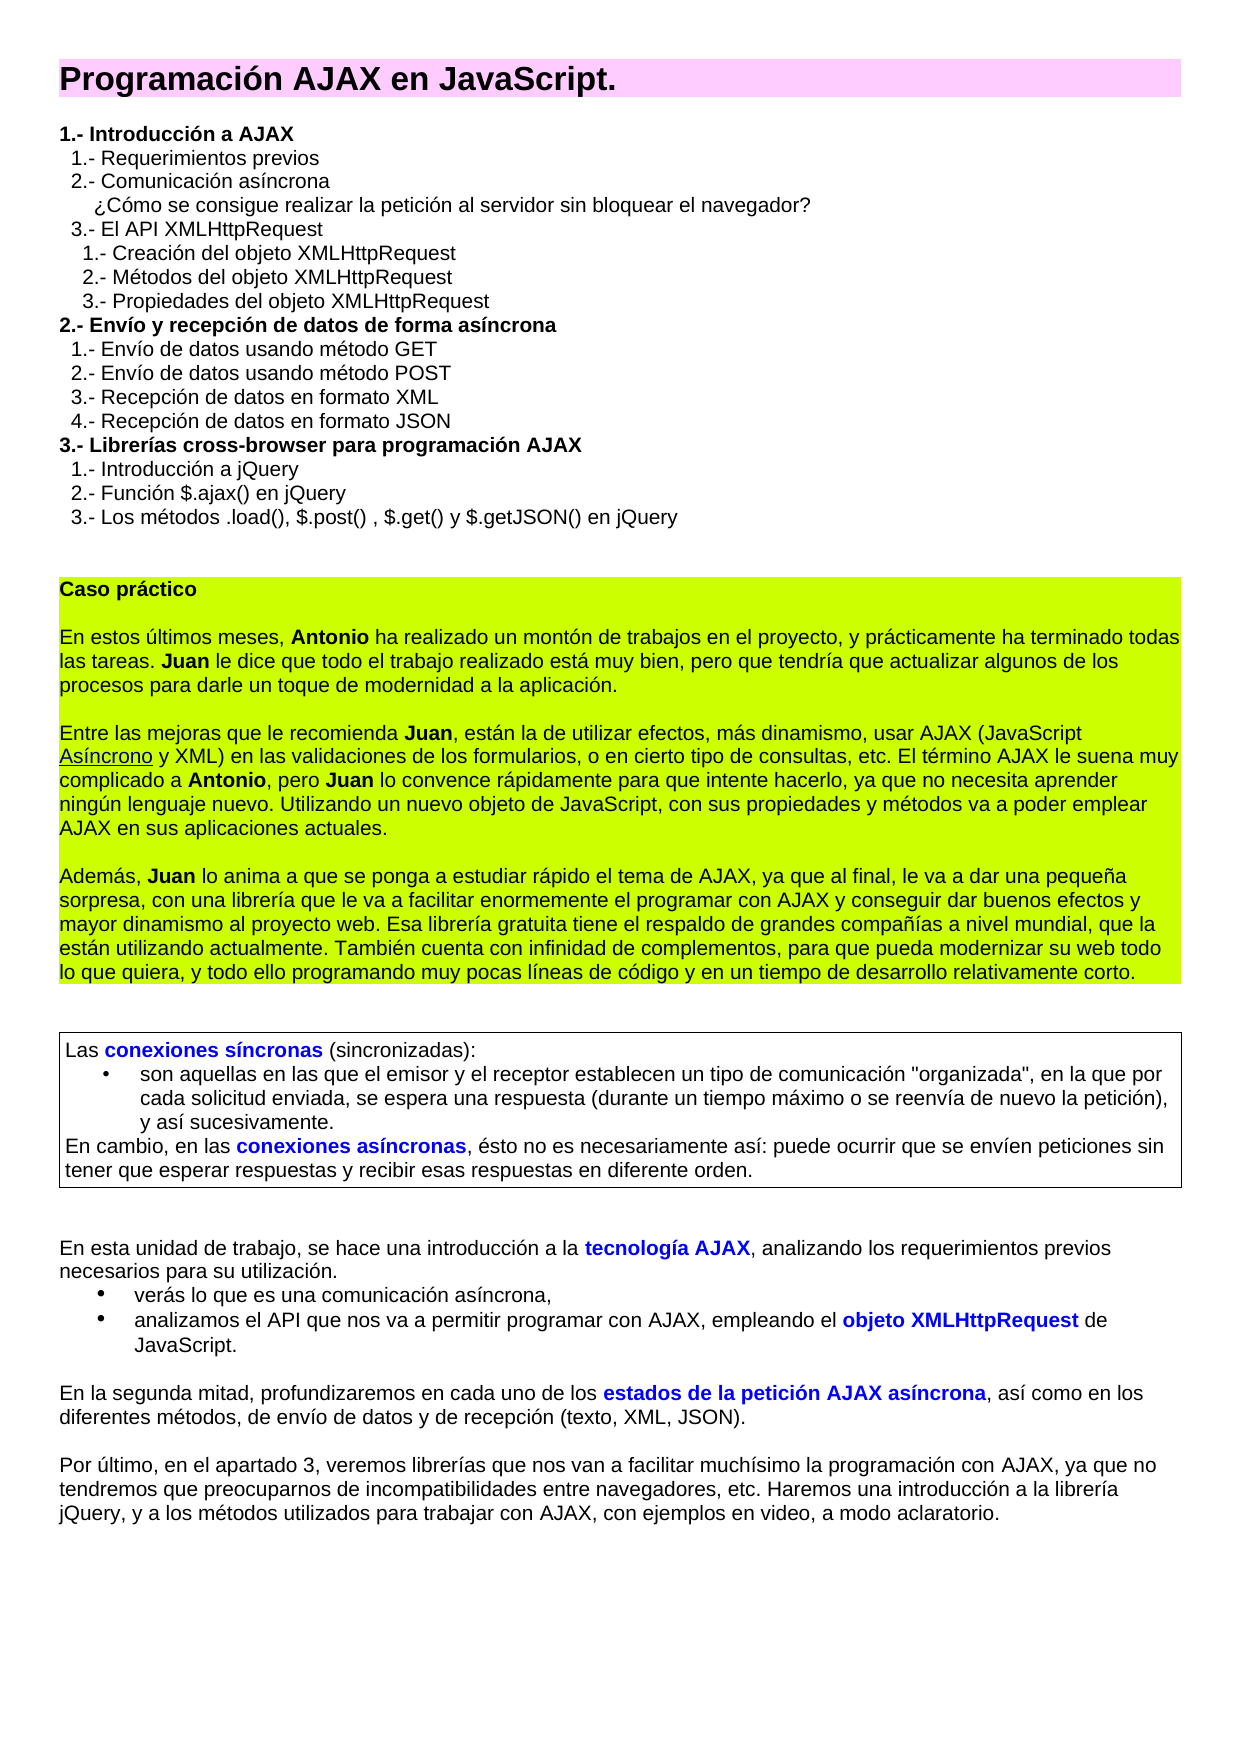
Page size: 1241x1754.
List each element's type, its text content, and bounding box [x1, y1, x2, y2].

text 2.- Función $.ajax() en jQuery [59, 481, 1181, 505]
text 1.- Introducción a jQuery [59, 457, 1181, 481]
subtitle Programación AJAX en JavaScript. [59, 59, 1181, 97]
text 2.- Métodos del objeto XMLHttpRequest [59, 265, 1181, 289]
text 4.- Recepción de datos en formato JSON [59, 409, 1181, 433]
table_header Las conexiones síncronas (sincronizadas): son aquellas en las que el emisor y el receptor establecen un tipo de comunicación "organizada", en la que por cada solicitud enviada, se espera una respuesta (durante un tiempo máximo o se reenvía de nuevo la petición), y así sucesivamente. En cambio, en las conexiones asíncronas, ésto no es necesariamente así: puede ocurrir que se envíen peticiones sin tener que esperar respuestas y recibir esas respuestas en diferente orden. [60, 1033, 1181, 1187]
text 3.- Librerías cross-browser para programación AJAX [59, 433, 1181, 457]
text 3.- Los métodos .load(), $.post() , $.get() y $.getJSON() en jQuery [59, 505, 1181, 529]
text Además, Juan lo anima a que se ponga a estudiar rápido el tema de AJAX, ya que al final, le va a dar una pequeña sorpresa, con una librería que le va a facilitar enormemente el programar con AJAX y conseguir dar buenos efectos y mayor dinamismo al proyecto web. Esa librería gratuita tiene el respaldo de grandes compañías a nivel mundial, que la están utilizando actualmente. También cuenta con infinidad de complementos, para que pueda modernizar su web todo lo que quiera, y todo ello programando muy pocas líneas de código y en un tiempo de desarrollo relativamente corto. [59, 864, 1181, 984]
text En la segunda mitad, profundizaremos en cada uno de los estados de la petición AJAX asíncrona, así como en los diferentes métodos, de envío de datos y de recepción (texto, XML, JSON). [59, 1381, 1181, 1429]
text 2.- Envío y recepción de datos de forma asíncrona [59, 313, 1181, 337]
text Por último, en el apartado 3, veremos librerías que nos van a facilitar muchísimo la programación con AJAX, ya que no tendremos que preocuparnos de incompatibilidades entre navegadores, etc. Haremos una introducción a la librería jQuery, y a los métodos utilizados para trabajar con AJAX, con ejemplos en video, a modo aclaratorio. [59, 1453, 1181, 1525]
text 1.- Creación del objeto XMLHttpRequest [59, 241, 1181, 265]
text Entre las mejoras que le recomienda Juan, están la de utilizar efectos, más dinamismo, usar AJAX (JavaScript Asíncrono y XML) en las validaciones de los formularios, o en cierto tipo de consultas, etc. El término AJAX le suena muy complicado a Antonio, pero Juan lo convence rápidamente para que intente hacerlo, ya que no necesita aprender ningún lenguaje nuevo. Utilizando un nuevo objeto de JavaScript, con sus propiedades y métodos va a poder emplear AJAX en sus aplicaciones actuales. [59, 720, 1181, 840]
text 1.- Introducción a AJAX [59, 121, 1181, 145]
list analizamos el API que nos va a permitir programar con AJAX, empleando el objeto XMLHttpRequest de JavaScript. [97, 1308, 1181, 1357]
text 3.- El API XMLHttpRequest [59, 217, 1181, 241]
text 1.- Envío de datos usando método GET [59, 337, 1181, 361]
list verás lo que es una comunicación asíncrona, [97, 1283, 1181, 1308]
text 3.- Propiedades del objeto XMLHttpRequest [59, 289, 1181, 313]
text En estos últimos meses, Antonio ha realizado un montón de trabajos en el proyecto, y prácticamente ha terminado todas las tareas. Juan le dice que todo el trabajo realizado está muy bien, pero que tendría que actualizar algunos de los procesos para darle un toque de modernidad a la aplicación. [59, 624, 1181, 696]
text 2.- Envío de datos usando método POST [59, 361, 1181, 385]
text En esta unidad de trabajo, se hace una introducción a la tecnología AJAX, analizando los requerimientos previos necesarios para su utilización. [59, 1235, 1181, 1283]
text 2.- Comunicación asíncrona [59, 169, 1181, 193]
text 3.- Recepción de datos en formato XML [59, 385, 1181, 409]
text ¿Cómo se consigue realizar la petición al servidor sin bloquear el navegador? [59, 193, 1181, 217]
text 1.- Requerimientos previos [59, 145, 1181, 169]
subtitle Caso práctico [59, 577, 1181, 601]
